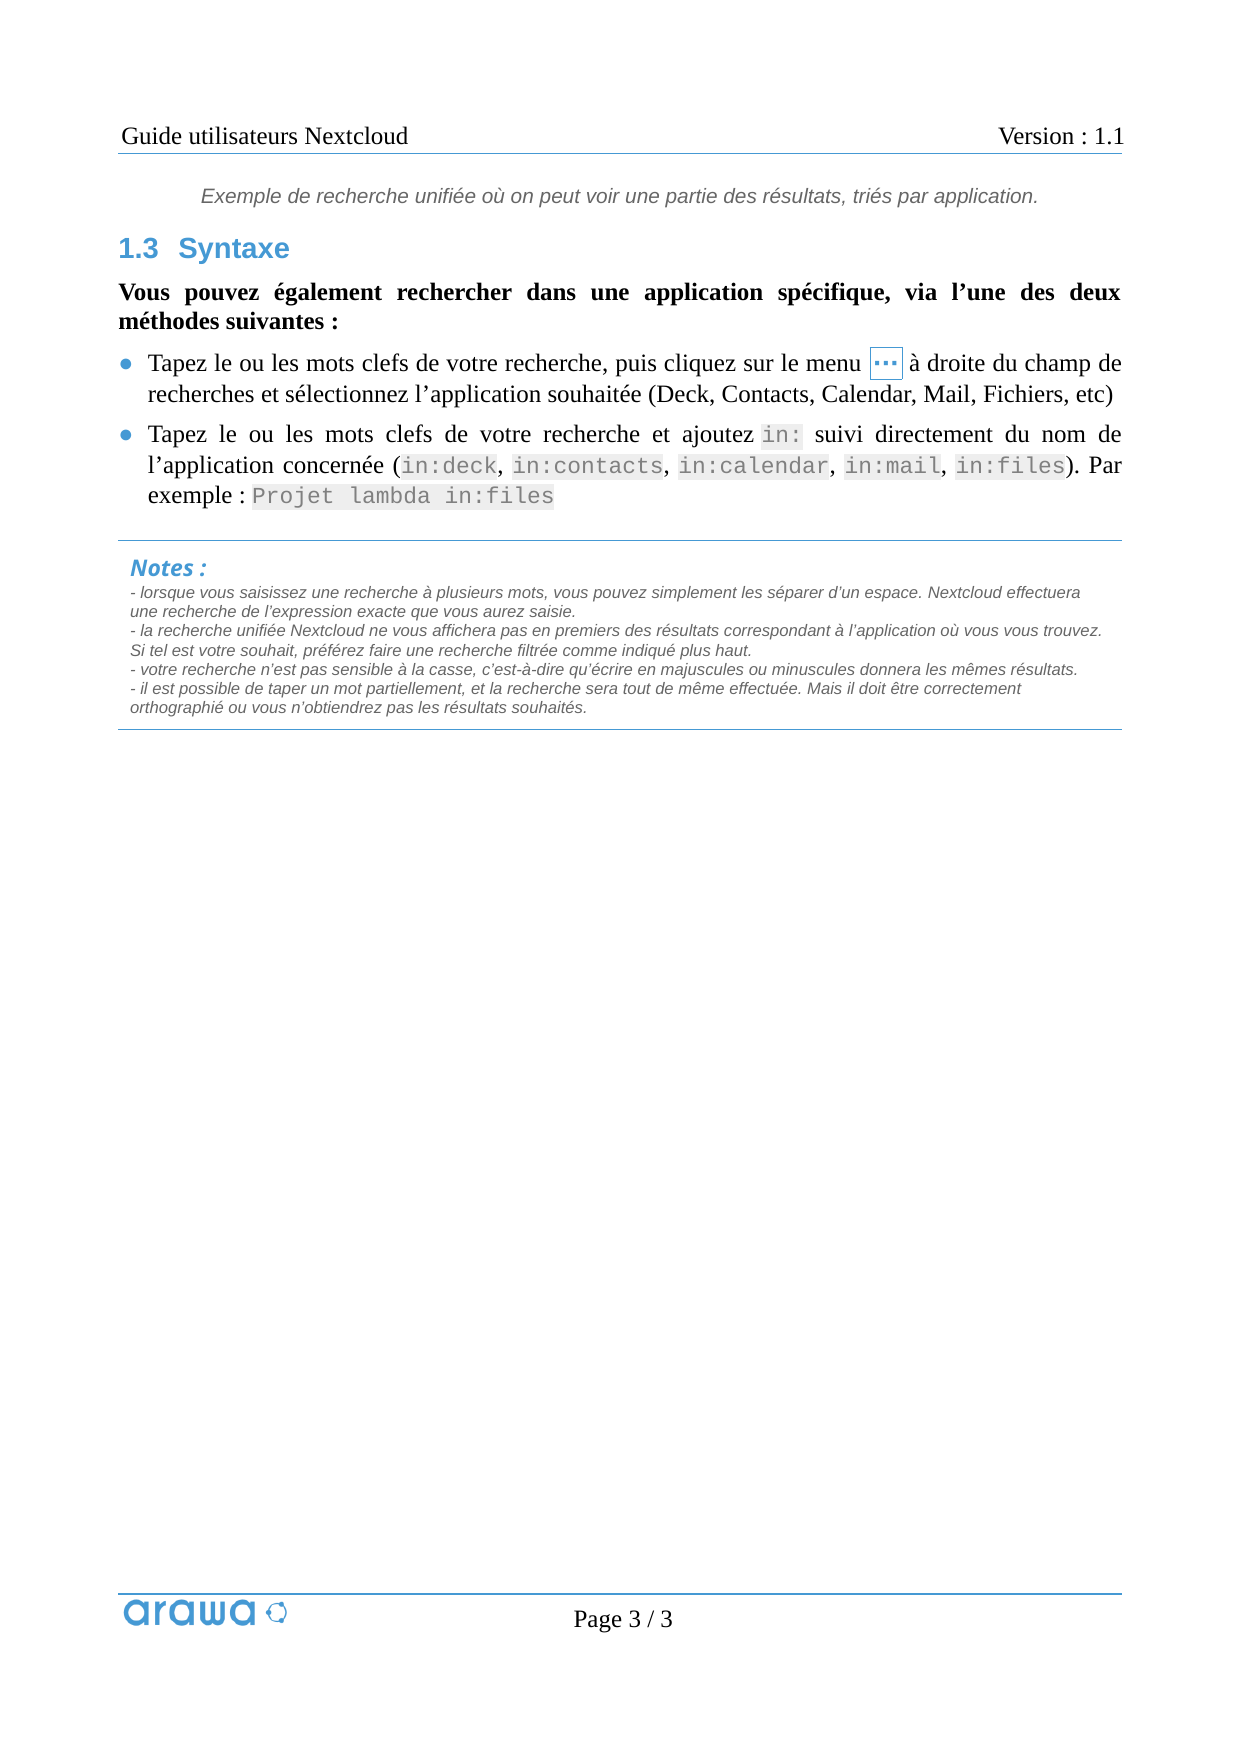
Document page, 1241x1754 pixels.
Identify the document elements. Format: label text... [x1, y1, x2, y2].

text Notes : - lorsque vous saisissez une recherche à plusieurs mots, vous pouvez simplement les séparer d’un espace. Nextcloud effectuera une recherche de l’expression exacte que vous aurez saisie. - la recherche unifiée Nextcloud ne vous affichera pas en premiers des résultats correspondant à l’application où vous vous trouvez. Si tel est votre souhait, préférez faire une recherche filtrée comme indiqué plus haut. - votre recherche n’est pas sensible à la casse, c’est-à-dire qu’écrire en majuscules ou minuscules donnera les mêmes résultats. - il est possible de taper un mot partiellement, et la recherche sera tout de même effectuée. Mais il doit être correctement orthographié ou vous n’obtiendrez pas les résultats souhaités. [118, 541, 1122, 729]
text Vous pouvez également rechercher dans une application spécifique, via l’une des deux méthodes suivantes : [118, 277, 1122, 335]
picture [121, 1597, 290, 1628]
subtitle Syntaxe [118, 231, 1122, 265]
list Tapez le ou les mots clefs de votre recherche et ajoutez in: suivi directement du nom de l’application concernée (in:deck, in:contacts, in:calendar, in:mail, in:files). Par exemple : Projet lambda in:files [118, 419, 1122, 510]
list Tapez le ou les mots clefs de votre recherche, puis cliquez sur le menu ⋅⋅⋅ à droite du champ de recherches et sélectionnez l’application souhaitée (Deck, Contacts, Calendar, Mail, Fichiers, etc) [118, 347, 1122, 408]
text Exemple de recherche unifiée où on peut voir une partie des résultats, triés par application. [118, 184, 1122, 208]
